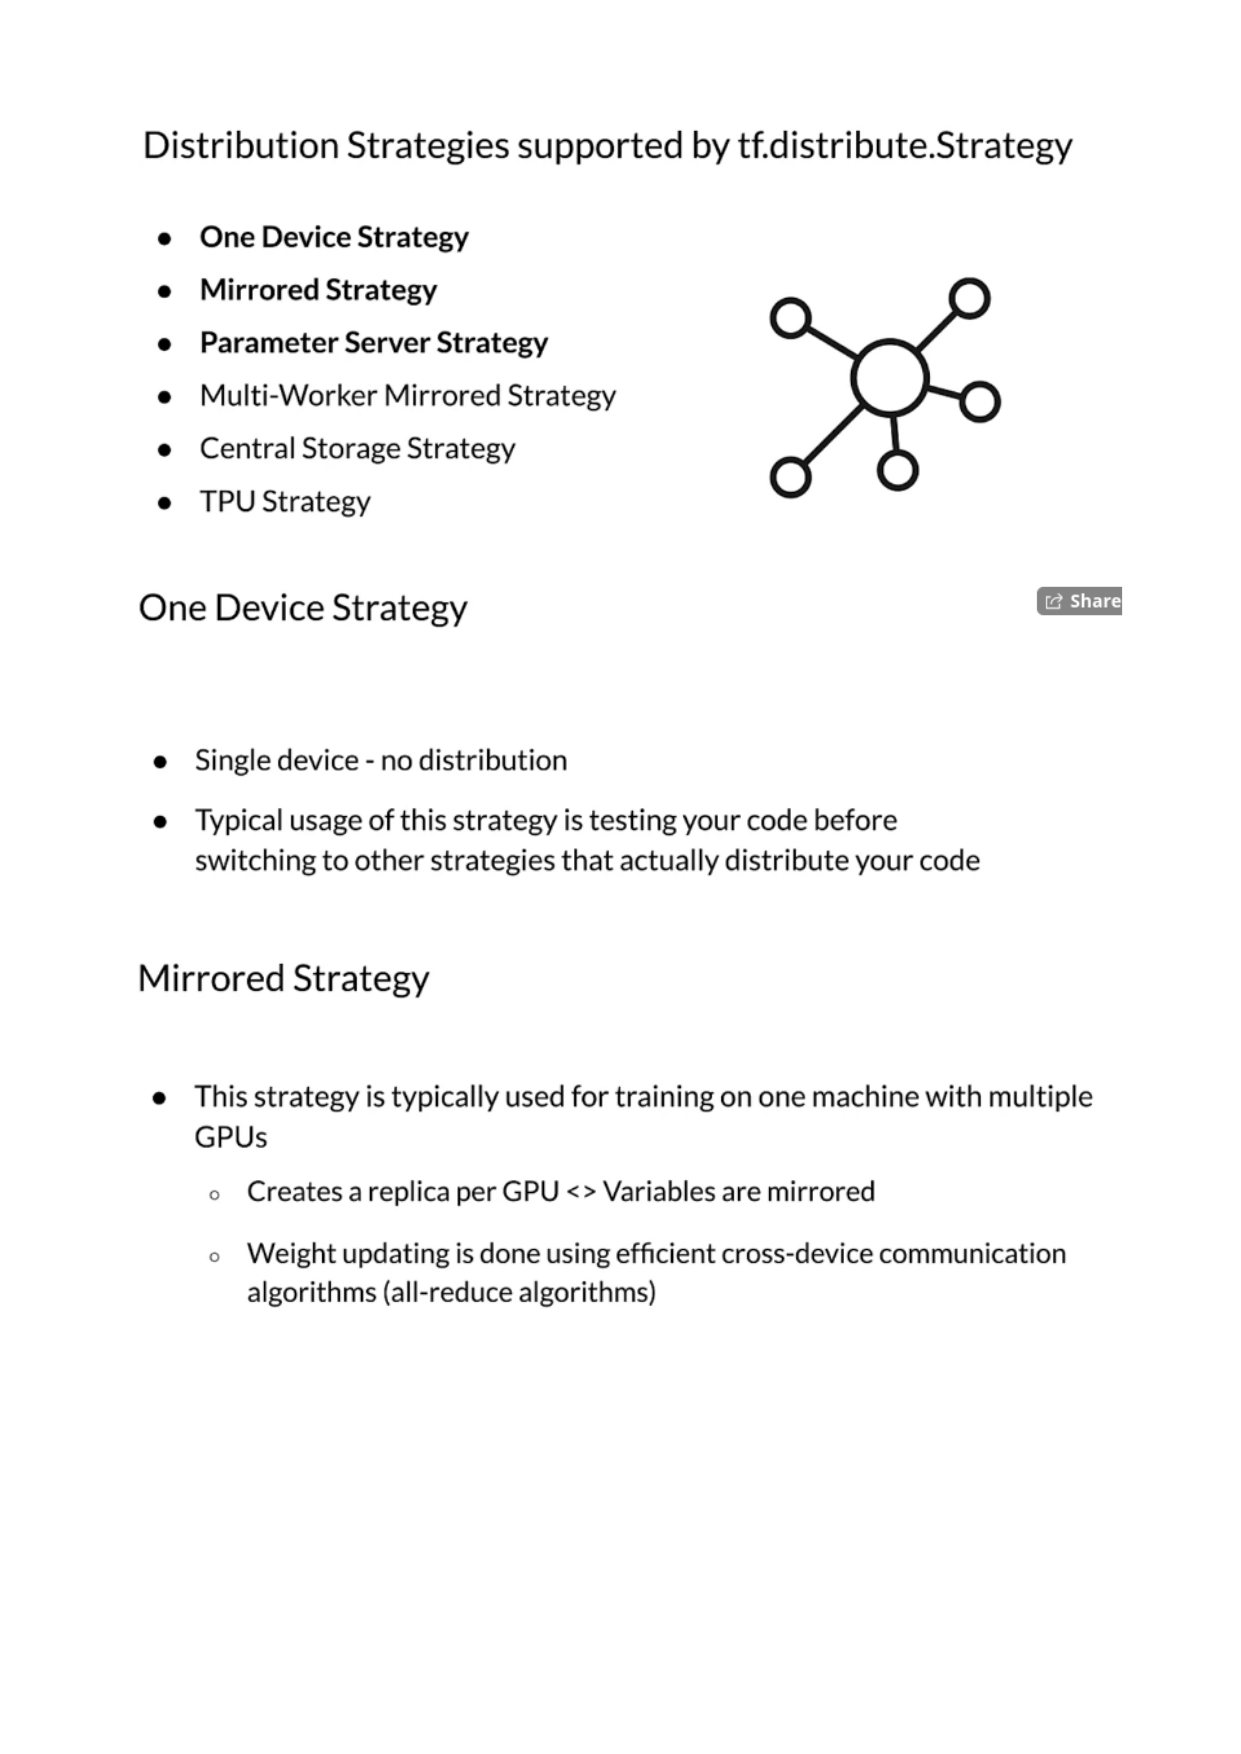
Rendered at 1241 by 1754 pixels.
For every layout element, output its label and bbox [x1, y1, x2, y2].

picture [118, 578, 1123, 901]
picture [118, 952, 1123, 1328]
picture [118, 118, 1123, 527]
